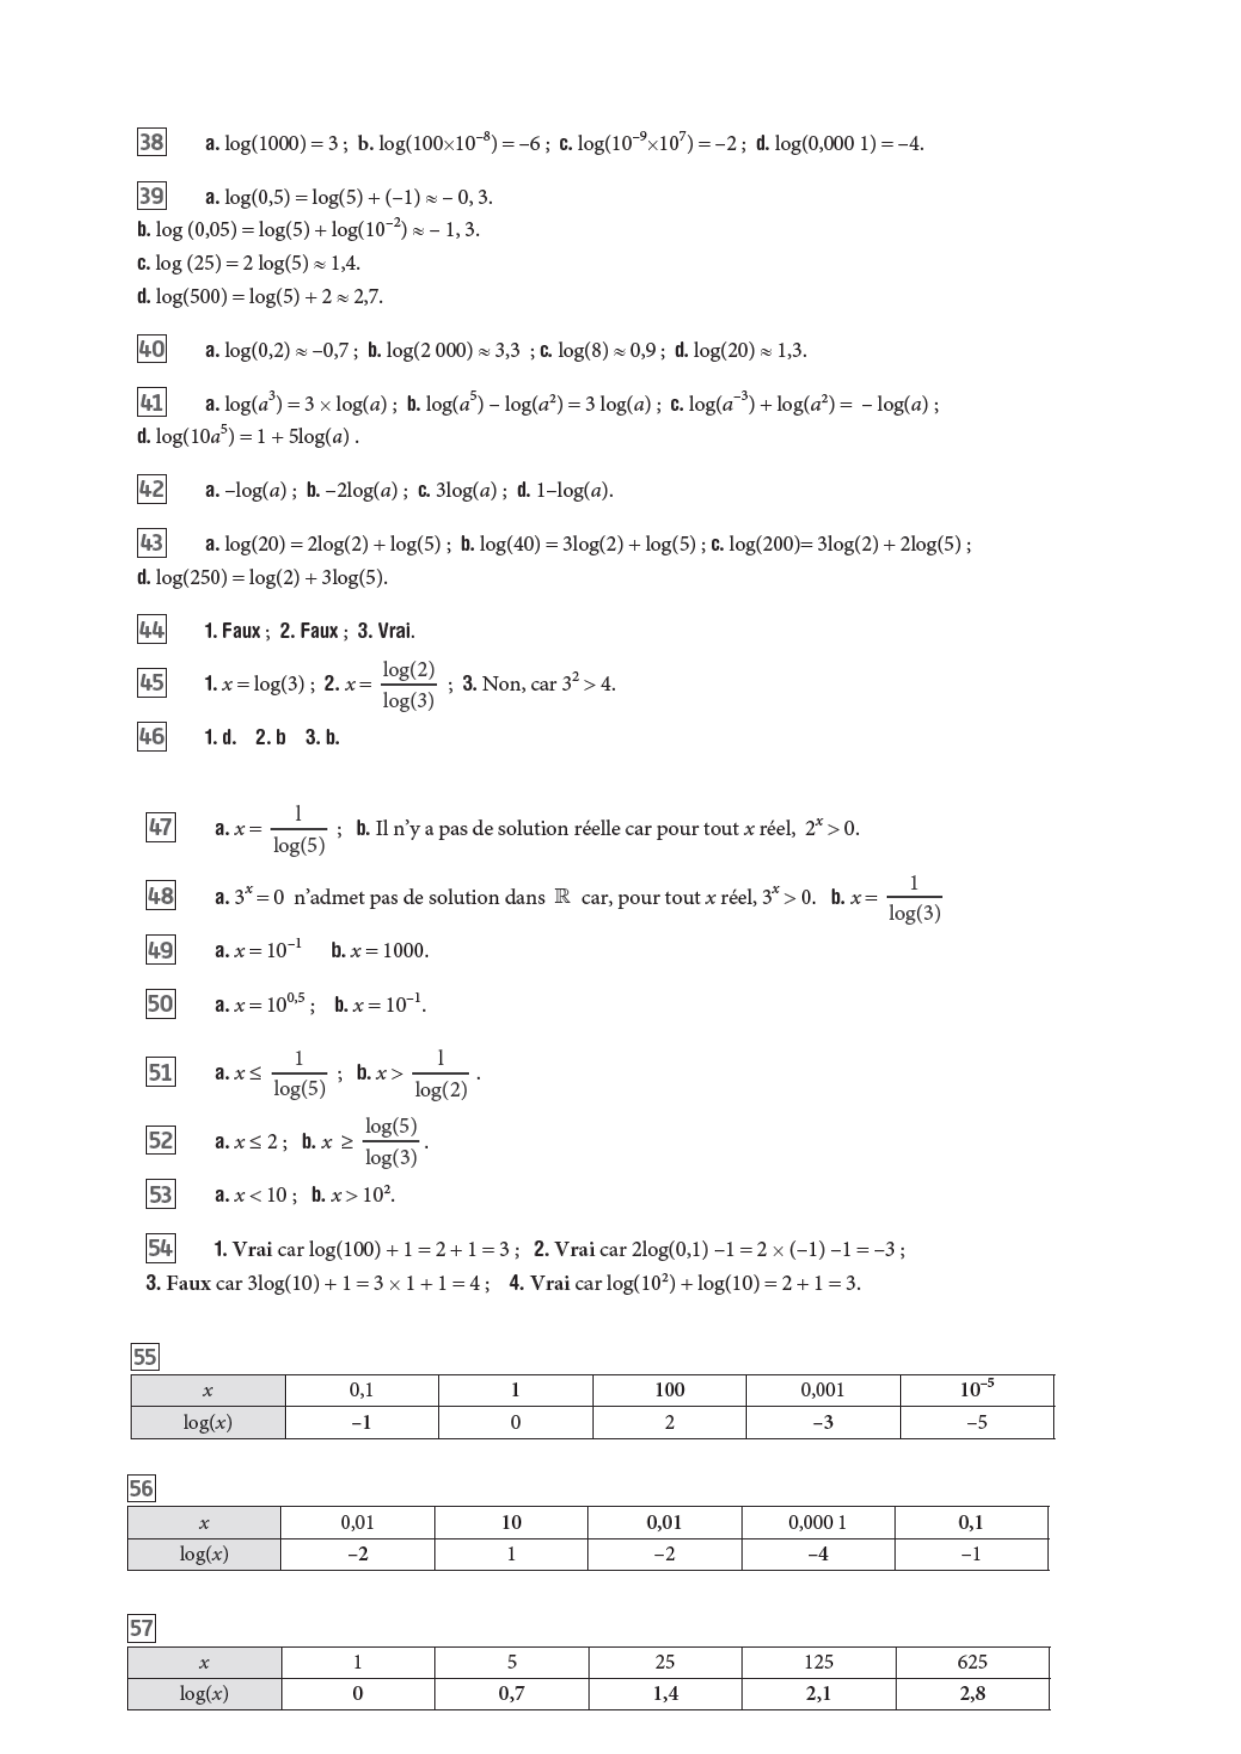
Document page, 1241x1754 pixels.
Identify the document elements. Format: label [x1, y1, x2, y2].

picture [118, 799, 1123, 1324]
picture [118, 118, 1123, 766]
picture [104, 1336, 1108, 1728]
